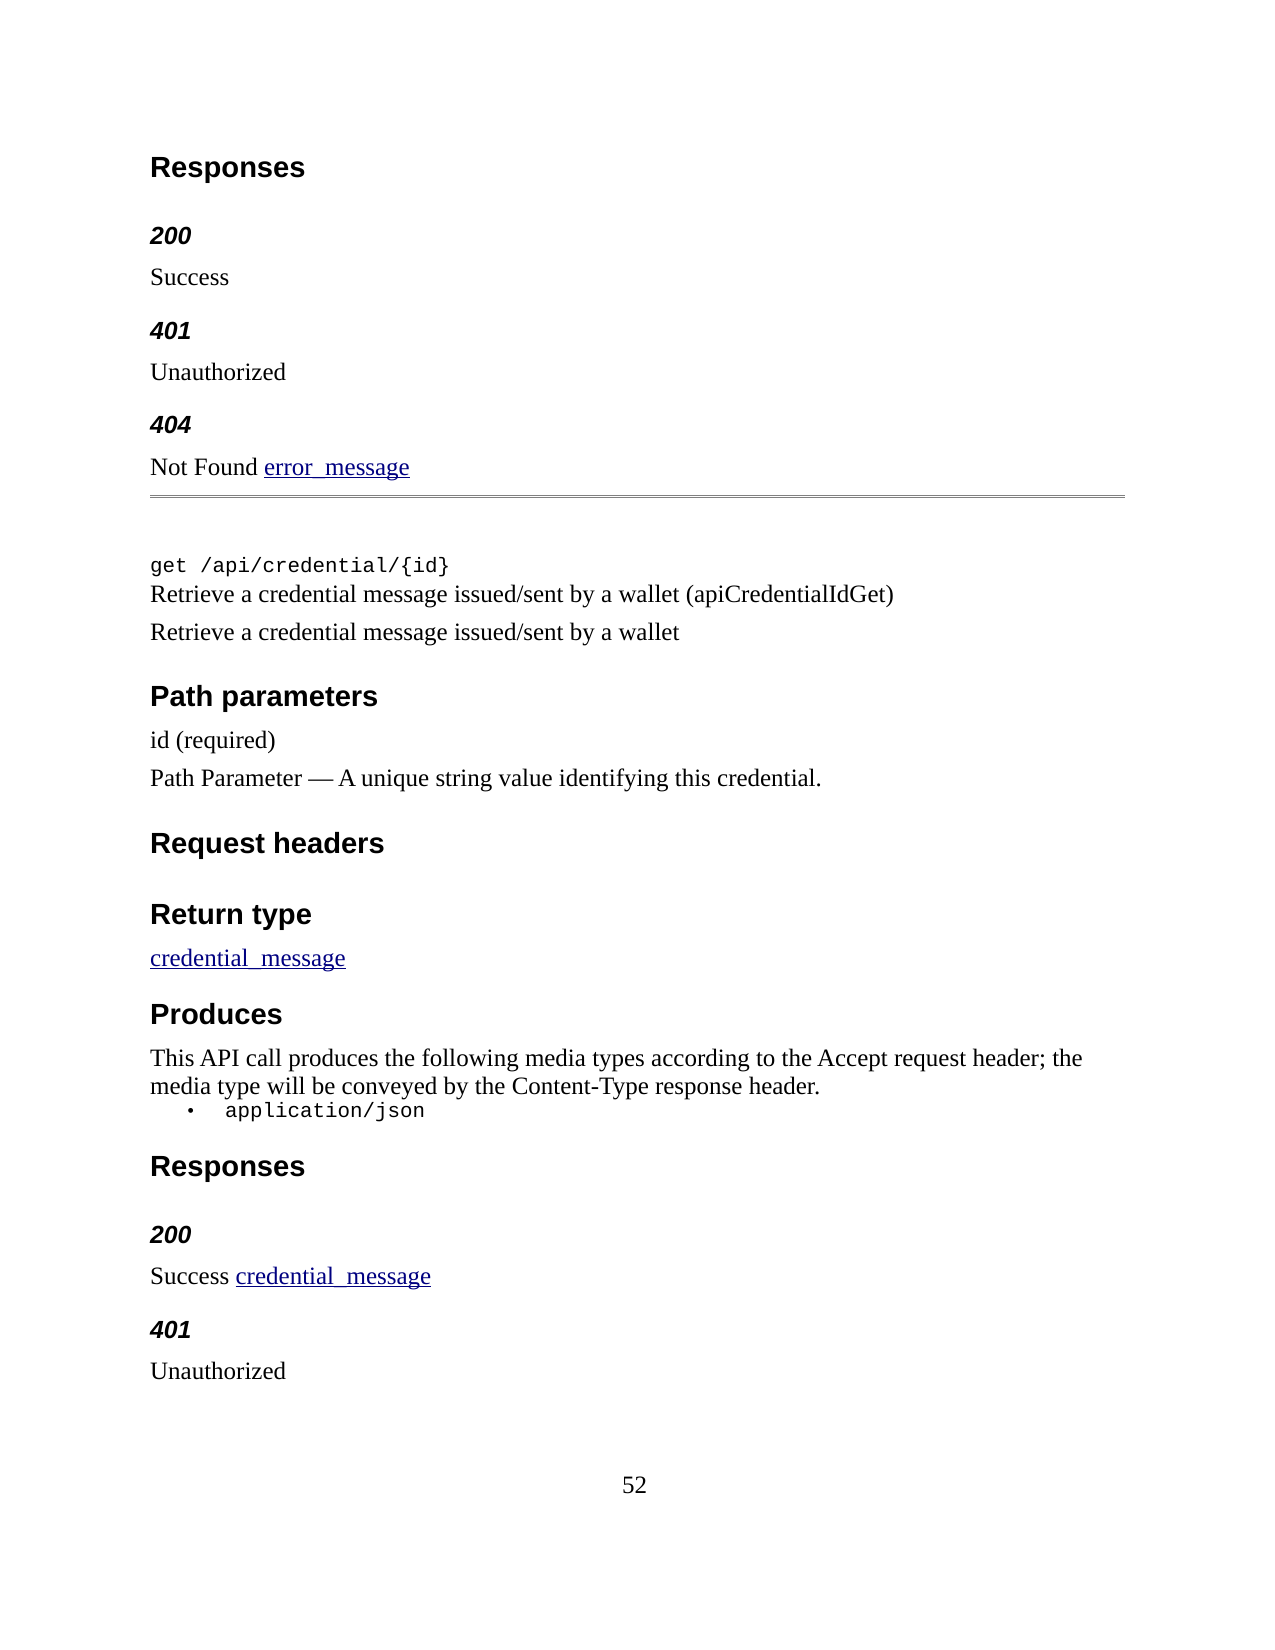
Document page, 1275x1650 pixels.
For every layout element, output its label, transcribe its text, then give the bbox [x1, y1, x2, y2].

text Unauthorized [150, 357, 1125, 386]
text Unauthorized [150, 1356, 1125, 1384]
list application/json [187, 1100, 1125, 1124]
subtitle Request headers [150, 826, 1125, 859]
subtitle Responses [150, 150, 1125, 183]
subtitle 401 [150, 1315, 1125, 1343]
text credential_message [150, 943, 1125, 972]
subtitle Produces [150, 997, 1125, 1030]
text Not Found error_message [150, 452, 1125, 480]
subtitle 200 [150, 1220, 1125, 1248]
text id (required) [150, 725, 1125, 754]
text Success [150, 262, 1125, 291]
text Path Parameter — A unique string value identifying this credential. [150, 763, 1125, 792]
subtitle 404 [150, 411, 1125, 439]
subtitle Path parameters [150, 679, 1125, 713]
text This API call produces the following media types according to the Accept request header; the media type will be conveyed by the Content-Type response header. [150, 1043, 1125, 1100]
text get /api/credential/{id} [150, 555, 1125, 579]
text Retrieve a credential message issued/sent by a wallet (apiCredentialIdGet) [150, 579, 1125, 608]
subtitle 200 [150, 221, 1125, 249]
subtitle Return type [150, 897, 1125, 930]
text Success credential_message [150, 1261, 1125, 1290]
text Retrieve a credential message issued/sent by a wallet [150, 617, 1125, 645]
subtitle Responses [150, 1149, 1125, 1182]
subtitle 401 [150, 316, 1125, 344]
